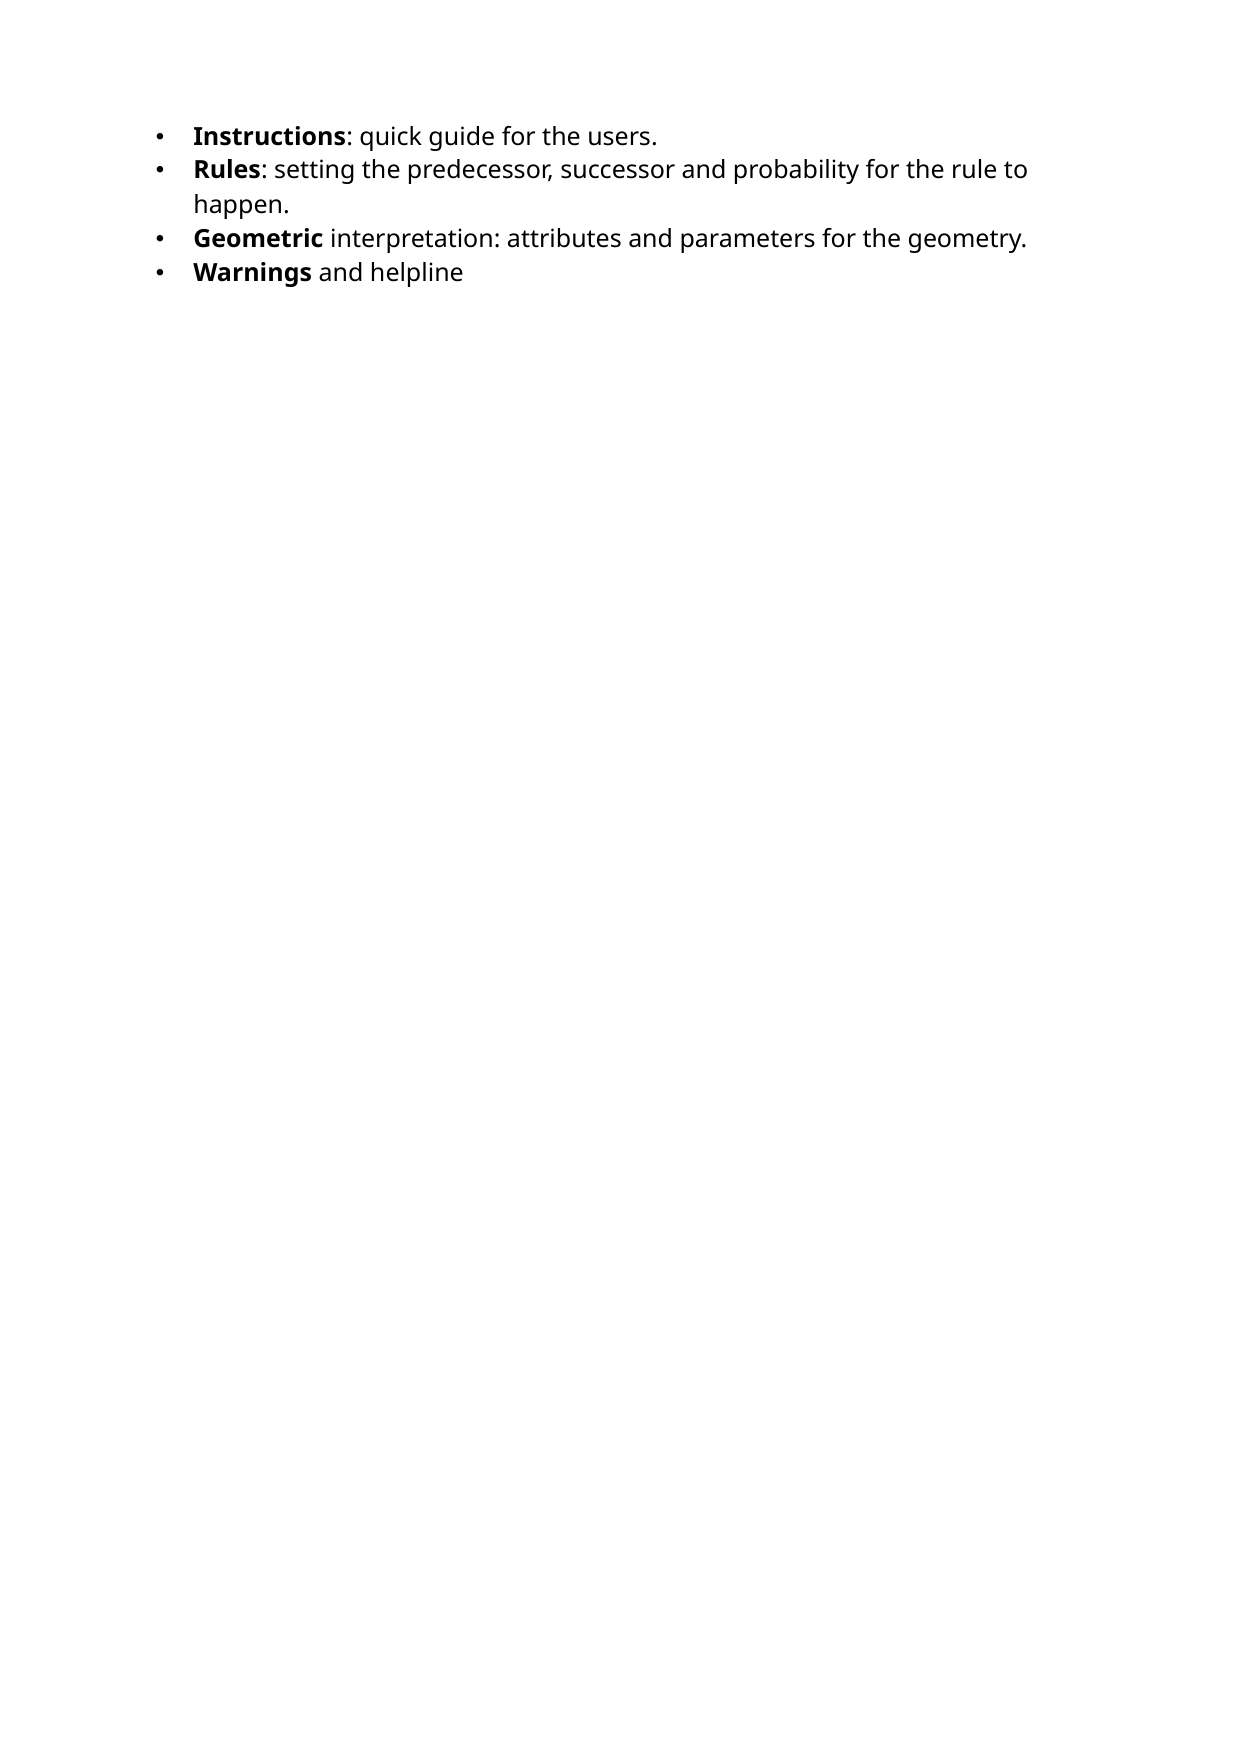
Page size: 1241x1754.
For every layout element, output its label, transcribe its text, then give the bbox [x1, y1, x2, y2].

list Geometric interpretation: attributes and parameters for the geometry. [156, 220, 1122, 254]
list Rules: setting the predecessor, successor and probability for the rule to happen. [156, 152, 1122, 220]
list Warnings and helpline [156, 254, 1122, 288]
list Instructions: quick guide for the users. [156, 118, 1122, 152]
